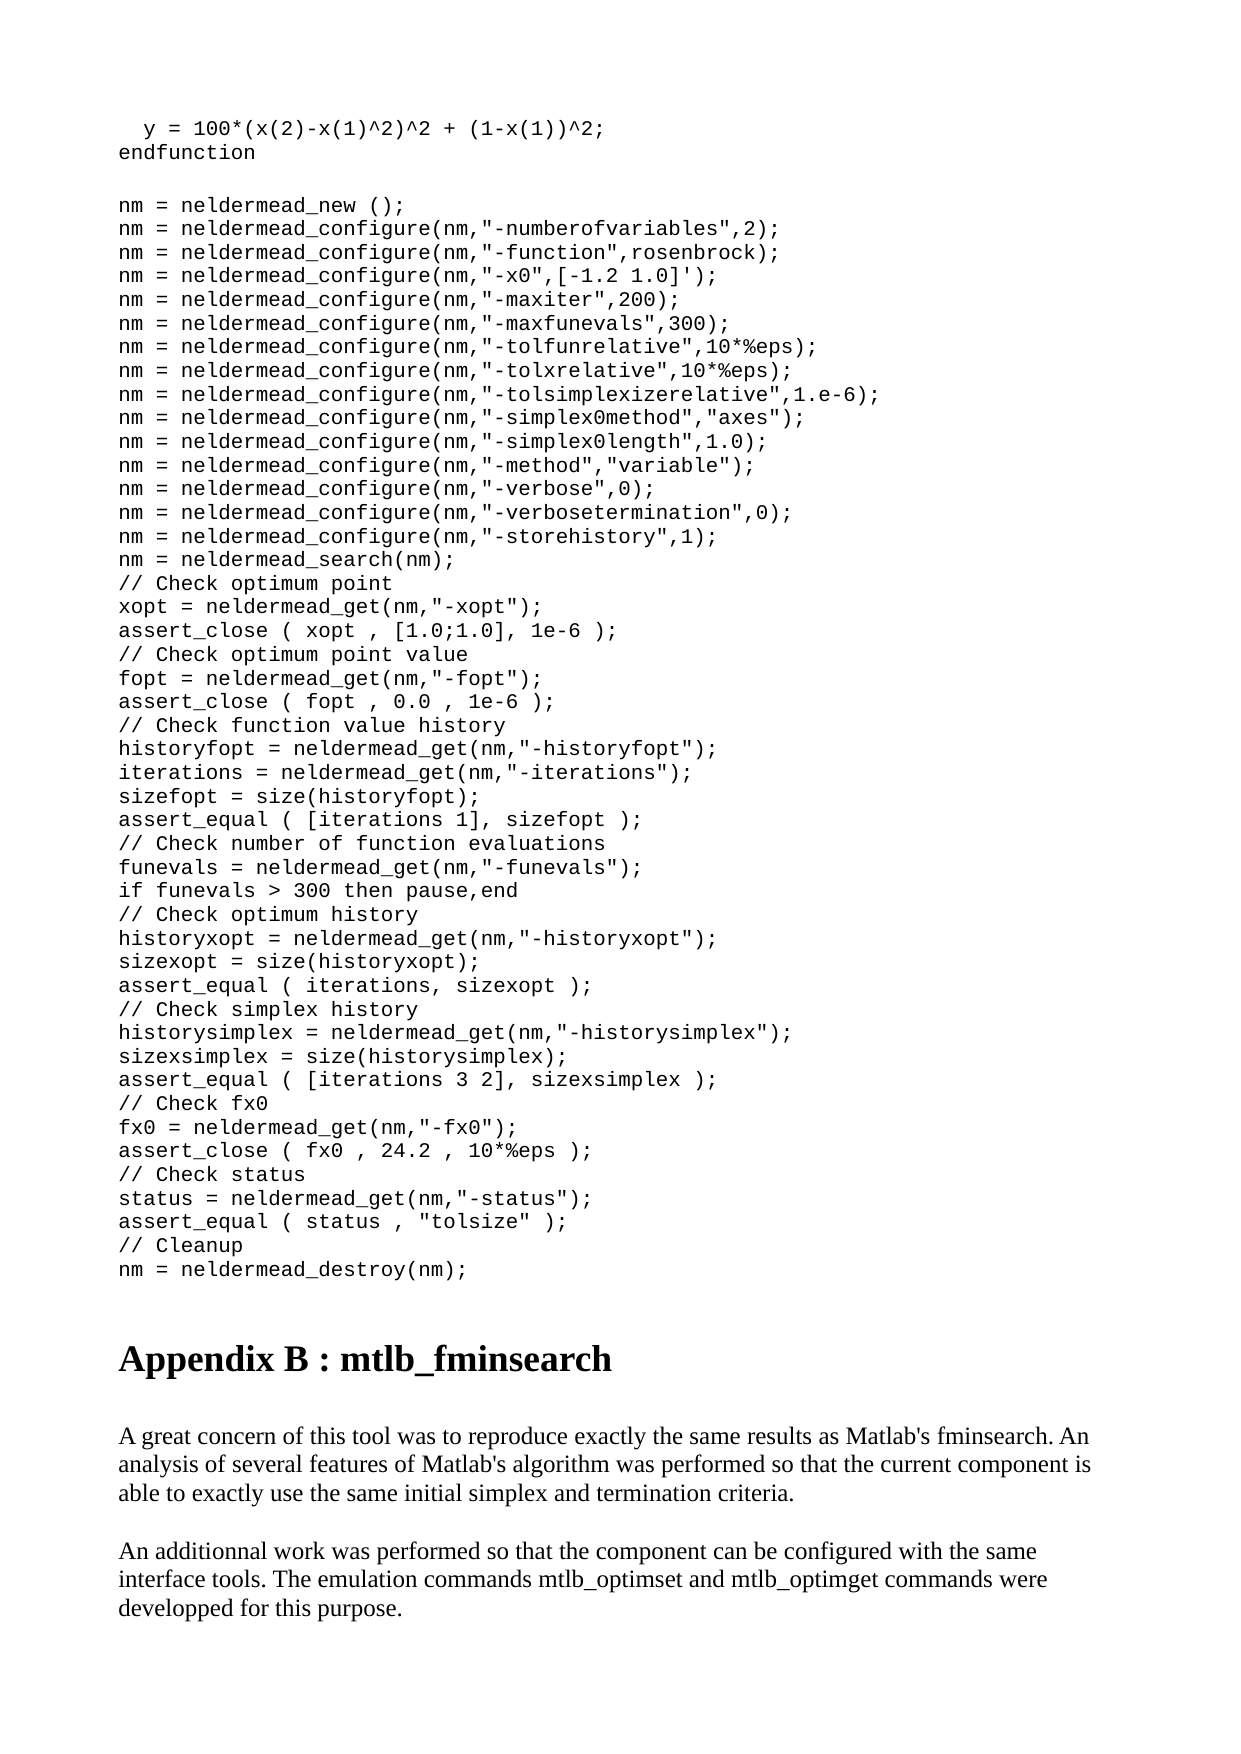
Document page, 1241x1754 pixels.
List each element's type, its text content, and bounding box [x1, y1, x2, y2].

text nm = neldermead_configure(nm,"-simplex0method","axes"); [118, 407, 1122, 431]
text assert_equal ( [iterations 1], sizefopt ); [118, 809, 1122, 833]
text // Check simplex history [118, 998, 1122, 1022]
text nm = neldermead_configure(nm,"-storehistory",1); [118, 526, 1122, 549]
text if funevals > 300 then pause,end [118, 880, 1122, 904]
text nm = neldermead_configure(nm,"-maxiter",200); [118, 289, 1122, 313]
text fopt = neldermead_get(nm,"-fopt"); [118, 667, 1122, 691]
text fx0 = neldermead_get(nm,"-fx0"); [118, 1117, 1122, 1140]
text historyfopt = neldermead_get(nm,"-historyfopt"); [118, 738, 1122, 762]
text nm = neldermead_configure(nm,"-tolsimplexizerelative",1.e-6); [118, 384, 1122, 407]
text nm = neldermead_search(nm); [118, 549, 1122, 573]
subtitle Appendix B : mtlb_fminsearch [118, 1336, 1122, 1379]
text nm = neldermead_configure(nm,"-x0",[-1.2 1.0]'); [118, 266, 1122, 289]
text A great concern of this tool was to reproduce exactly the same results as Matlab's fminsearch. An analysis of several features of Matlab's algorithm was performed so that the current component is able to exactly use the same initial simplex and termination criteria. [118, 1421, 1122, 1507]
text nm = neldermead_new (); [118, 194, 1122, 218]
text nm = neldermead_configure(nm,"-method","variable"); [118, 455, 1122, 478]
text assert_equal ( status , "tolsize" ); [118, 1211, 1122, 1235]
text // Check optimum point value [118, 644, 1122, 667]
text assert_equal ( iterations, sizexopt ); [118, 975, 1122, 998]
text nm = neldermead_configure(nm,"-maxfunevals",300); [118, 313, 1122, 336]
text xopt = neldermead_get(nm,"-xopt"); [118, 597, 1122, 620]
text iterations = neldermead_get(nm,"-iterations"); [118, 762, 1122, 786]
text sizexsimplex = size(historysimplex); [118, 1046, 1122, 1069]
text // Check function value history [118, 715, 1122, 738]
text nm = neldermead_configure(nm,"-verbose",0); [118, 478, 1122, 502]
text status = neldermead_get(nm,"-status"); [118, 1188, 1122, 1211]
text funevals = neldermead_get(nm,"-funevals"); [118, 857, 1122, 880]
text sizexopt = size(historyxopt); [118, 951, 1122, 975]
text // Check status [118, 1164, 1122, 1188]
text historyxopt = neldermead_get(nm,"-historyxopt"); [118, 928, 1122, 951]
text assert_close ( xopt , [1.0;1.0], 1e-6 ); [118, 620, 1122, 644]
text nm = neldermead_configure(nm,"-function",rosenbrock); [118, 242, 1122, 266]
text y = 100*(x(2)-x(1)^2)^2 + (1-x(1))^2; [118, 118, 1122, 142]
text // Check number of function evaluations [118, 833, 1122, 857]
text // Cleanup [118, 1235, 1122, 1259]
text // Check optimum history [118, 904, 1122, 928]
text nm = neldermead_configure(nm,"-simplex0length",1.0); [118, 431, 1122, 455]
text nm = neldermead_configure(nm,"-numberofvariables",2); [118, 218, 1122, 242]
text An additionnal work was performed so that the component can be configured with the same interface tools. The emulation commands mtlb_optimset and mtlb_optimget commands were developped for this purpose. [118, 1536, 1122, 1622]
text // Check fx0 [118, 1093, 1122, 1117]
text historysimplex = neldermead_get(nm,"-historysimplex"); [118, 1022, 1122, 1046]
text nm = neldermead_configure(nm,"-verbosetermination",0); [118, 502, 1122, 526]
text sizefopt = size(historyfopt); [118, 786, 1122, 809]
text nm = neldermead_configure(nm,"-tolxrelative",10*%eps); [118, 360, 1122, 384]
text assert_equal ( [iterations 3 2], sizexsimplex ); [118, 1069, 1122, 1093]
text assert_close ( fopt , 0.0 , 1e-6 ); [118, 691, 1122, 715]
text nm = neldermead_configure(nm,"-tolfunrelative",10*%eps); [118, 336, 1122, 360]
text endfunction [118, 142, 1122, 165]
text nm = neldermead_destroy(nm); [118, 1259, 1122, 1282]
text // Check optimum point [118, 573, 1122, 597]
text assert_close ( fx0 , 24.2 , 10*%eps ); [118, 1140, 1122, 1164]
